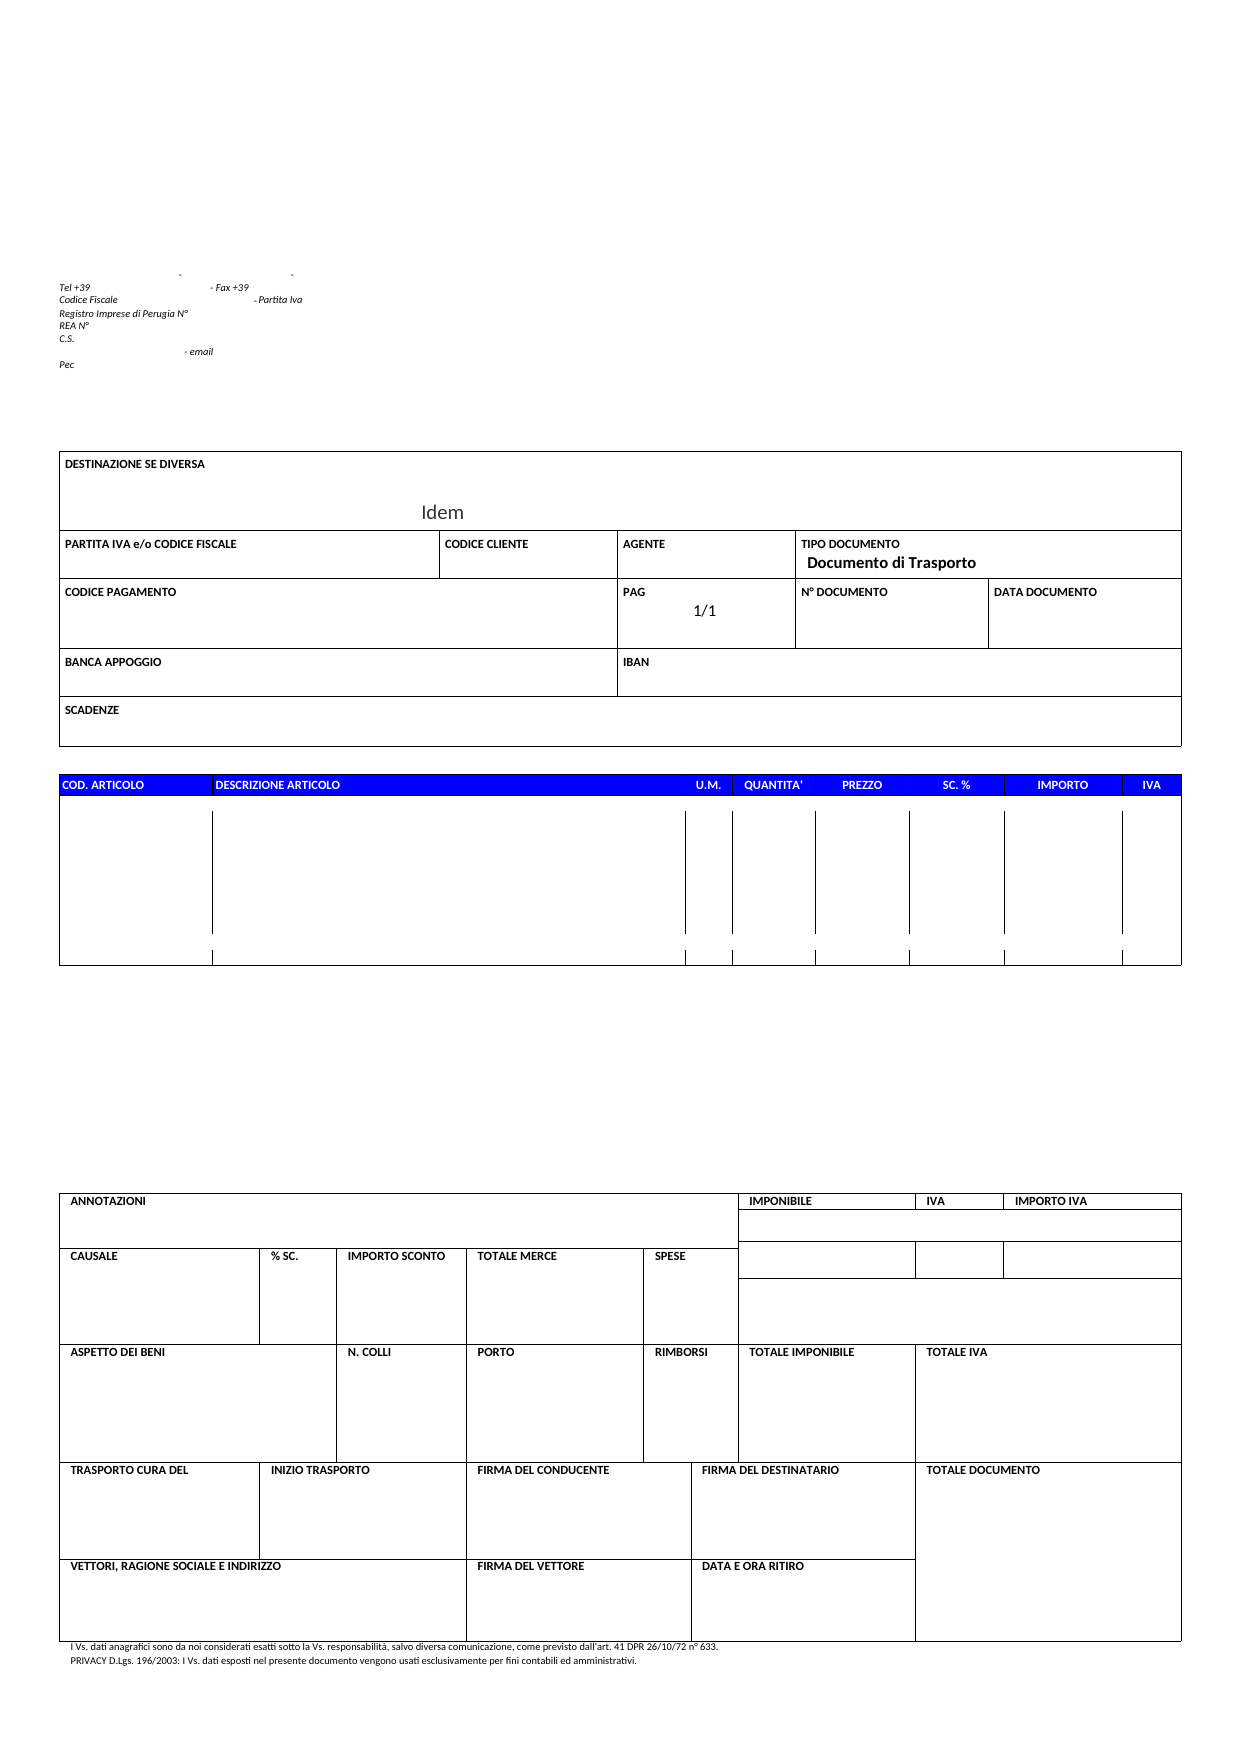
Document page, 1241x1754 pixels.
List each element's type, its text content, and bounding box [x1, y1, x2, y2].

table_cell <for each="line in o.line_ids"> [60, 796, 1181, 811]
table_cell [910, 811, 1004, 934]
table_cell [1005, 811, 1122, 934]
table_cell [686, 950, 732, 965]
table_cell [60, 950, 212, 965]
table_cell [1123, 811, 1181, 934]
table_cell </for> [60, 934, 1181, 949]
table_cell [213, 950, 685, 965]
table_cell [910, 950, 1004, 965]
table_cell [816, 811, 909, 934]
table_cell <line.product_id and line.product_id.code or ''> [60, 811, 212, 934]
table_cell [816, 950, 909, 965]
table_cell <line.product_id.name or ''> [213, 811, 685, 934]
table_cell [1005, 950, 1122, 965]
table_cell <line.product_uom_qty> [733, 811, 815, 934]
table_cell [733, 950, 815, 965]
table_cell <line.product_uom_id.name or ''> [686, 811, 732, 934]
table_cell [1123, 950, 1181, 965]
